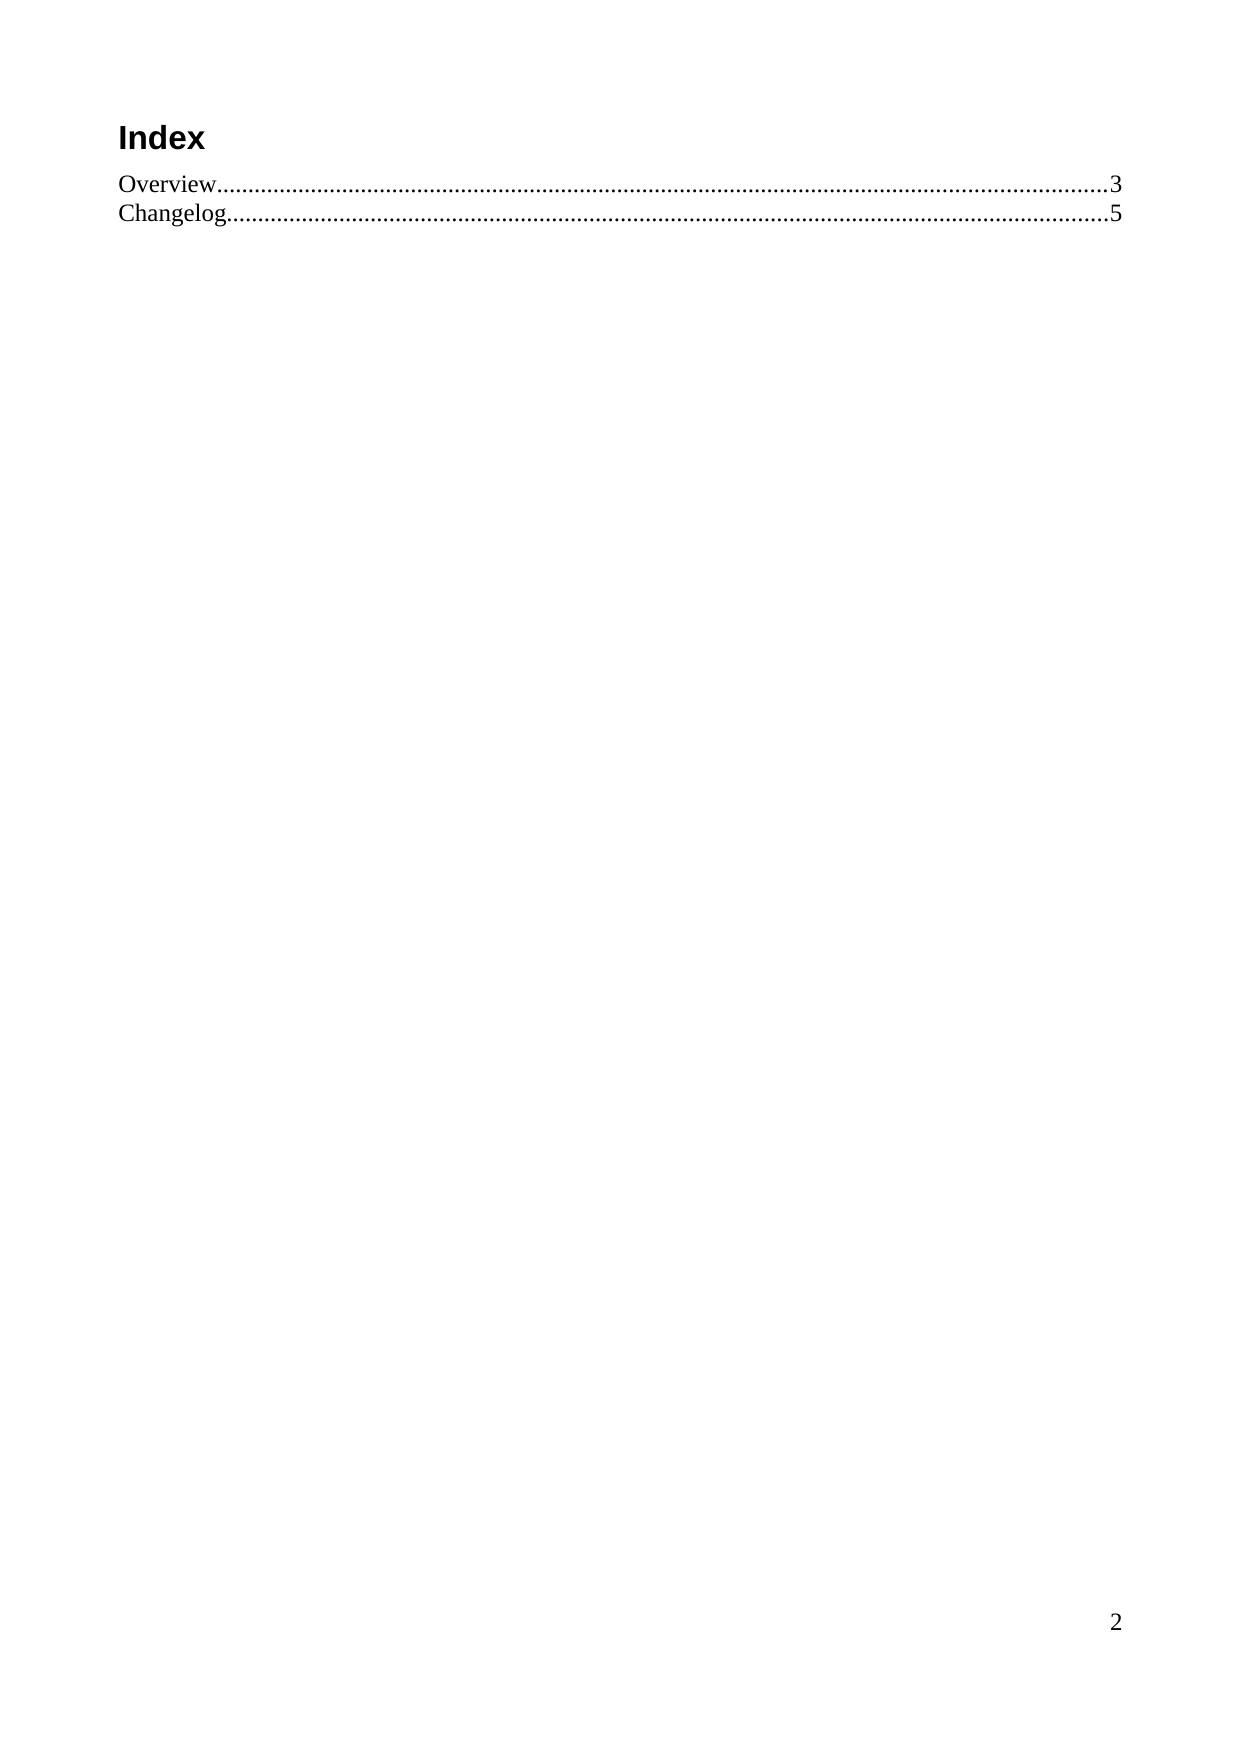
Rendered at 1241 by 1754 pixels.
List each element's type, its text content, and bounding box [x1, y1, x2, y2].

subtitle Index [118, 118, 1122, 157]
text Overview 3 [118, 169, 1122, 198]
text Changelog 5 [118, 198, 1122, 227]
